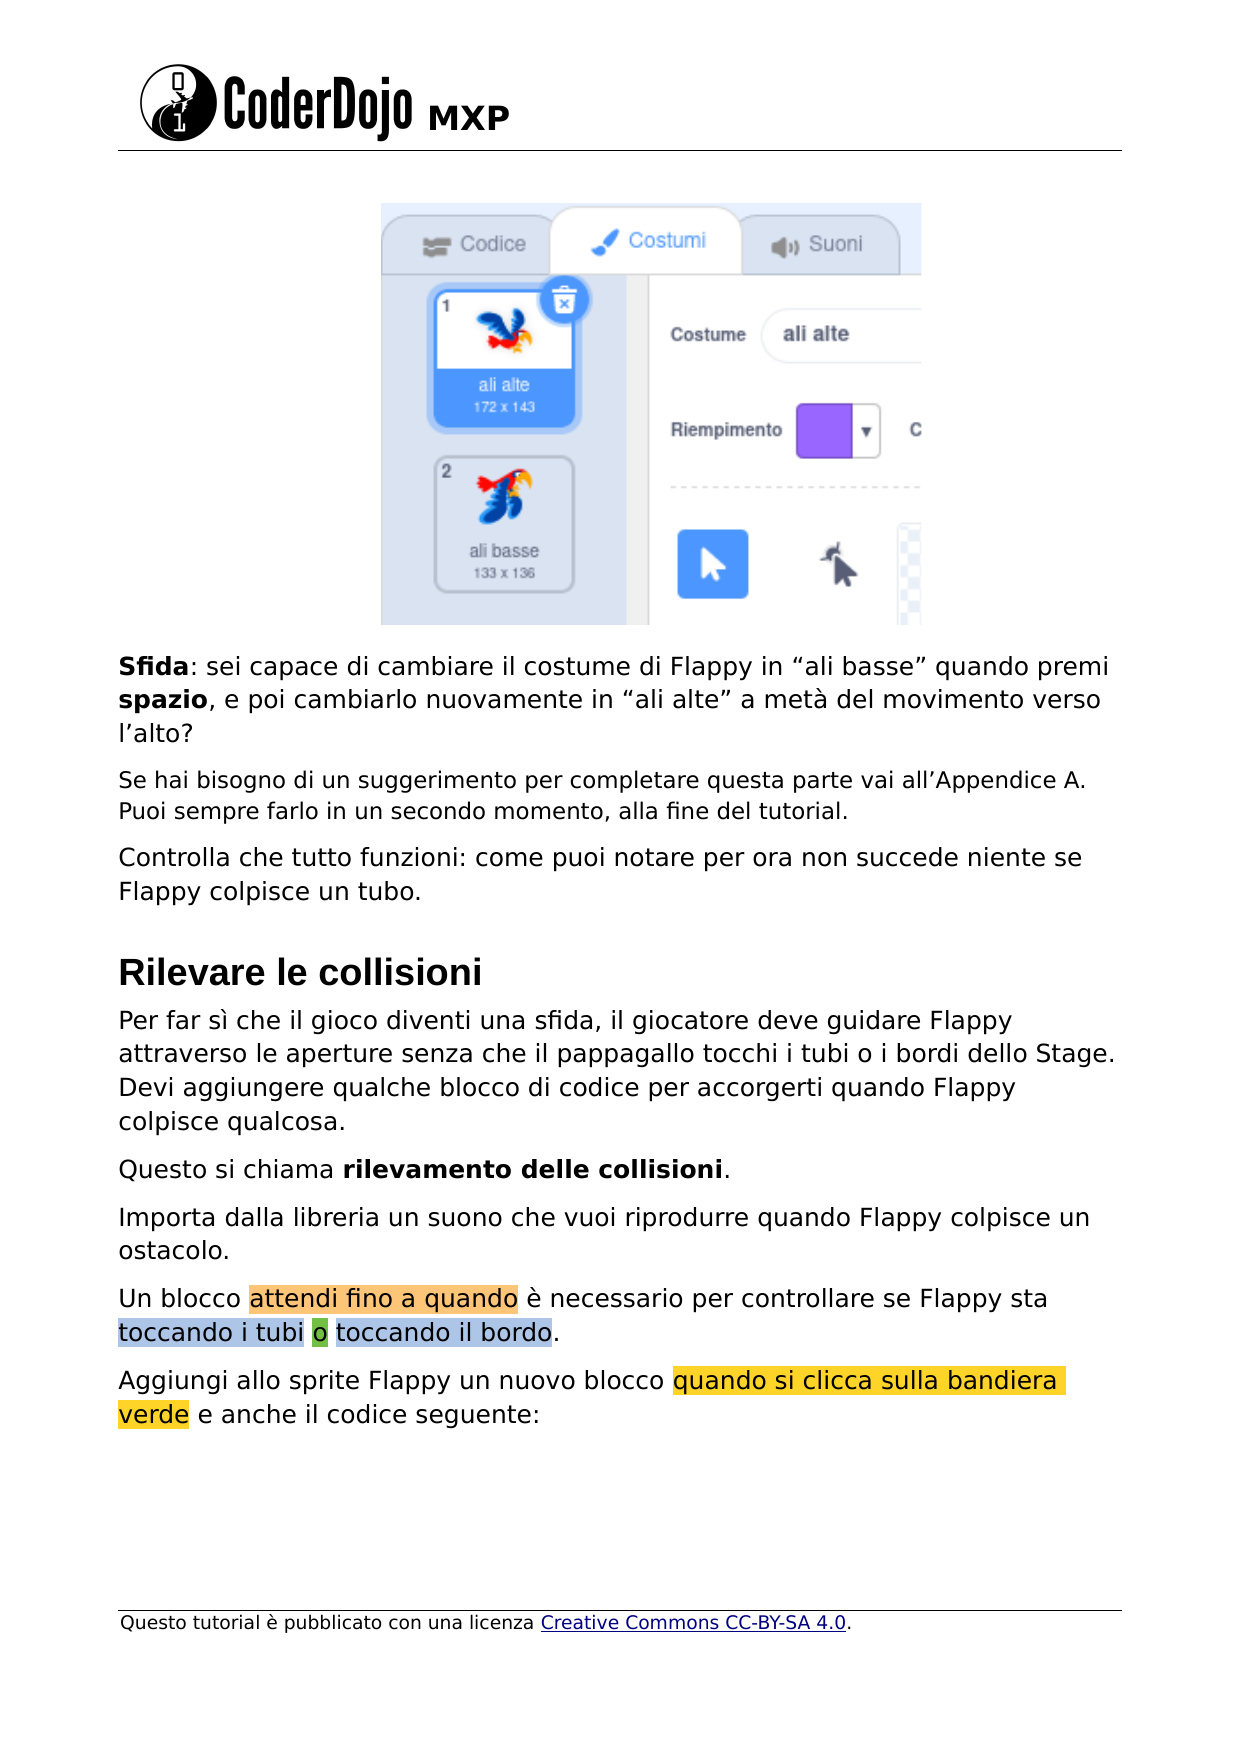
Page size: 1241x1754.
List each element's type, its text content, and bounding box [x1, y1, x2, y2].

text Se hai bisogno di un suggerimento per completare questa parte vai all’Appendice A. Puoi sempre farlo in un secondo momento, alla fine del tutorial. [118, 767, 1122, 825]
text Aggiungi allo sprite Flappy un nuovo blocco quando si clicca sulla bandiera verde e anche il codice seguente: [118, 1366, 1122, 1429]
text Questo si chiama rilevamento delle collisioni. [118, 1155, 1122, 1184]
picture [381, 203, 922, 625]
picture [137, 61, 415, 144]
text Importa dalla libreria un suono che vuoi riprodurre quando Flappy colpisce un ostacolo. [118, 1203, 1122, 1266]
text Per far sì che il gioco diventi una sfida, il giocatore deve guidare Flappy attraverso le aperture senza che il pappagallo tocchi i tubi o i bordi dello Stage. Devi aggiungere qualche blocco di codice per accorgerti quando Flappy colpisce qualcosa. [118, 1006, 1122, 1136]
subtitle Rilevare le collisioni [118, 950, 1122, 993]
text Un blocco attendi fino a quando è necessario per controllare se Flappy sta toccando i tubi o toccando il bordo. [118, 1284, 1122, 1347]
text Controlla che tutto funzioni: come puoi notare per ora non succede niente se Flappy colpisce un tubo. [118, 843, 1122, 906]
text Sfida: sei capace di cambiare il costume di Flappy in “ali basse” quando premi spazio, e poi cambiarlo nuovamente in “ali alte” a metà del movimento verso l’alto? [118, 180, 1122, 748]
